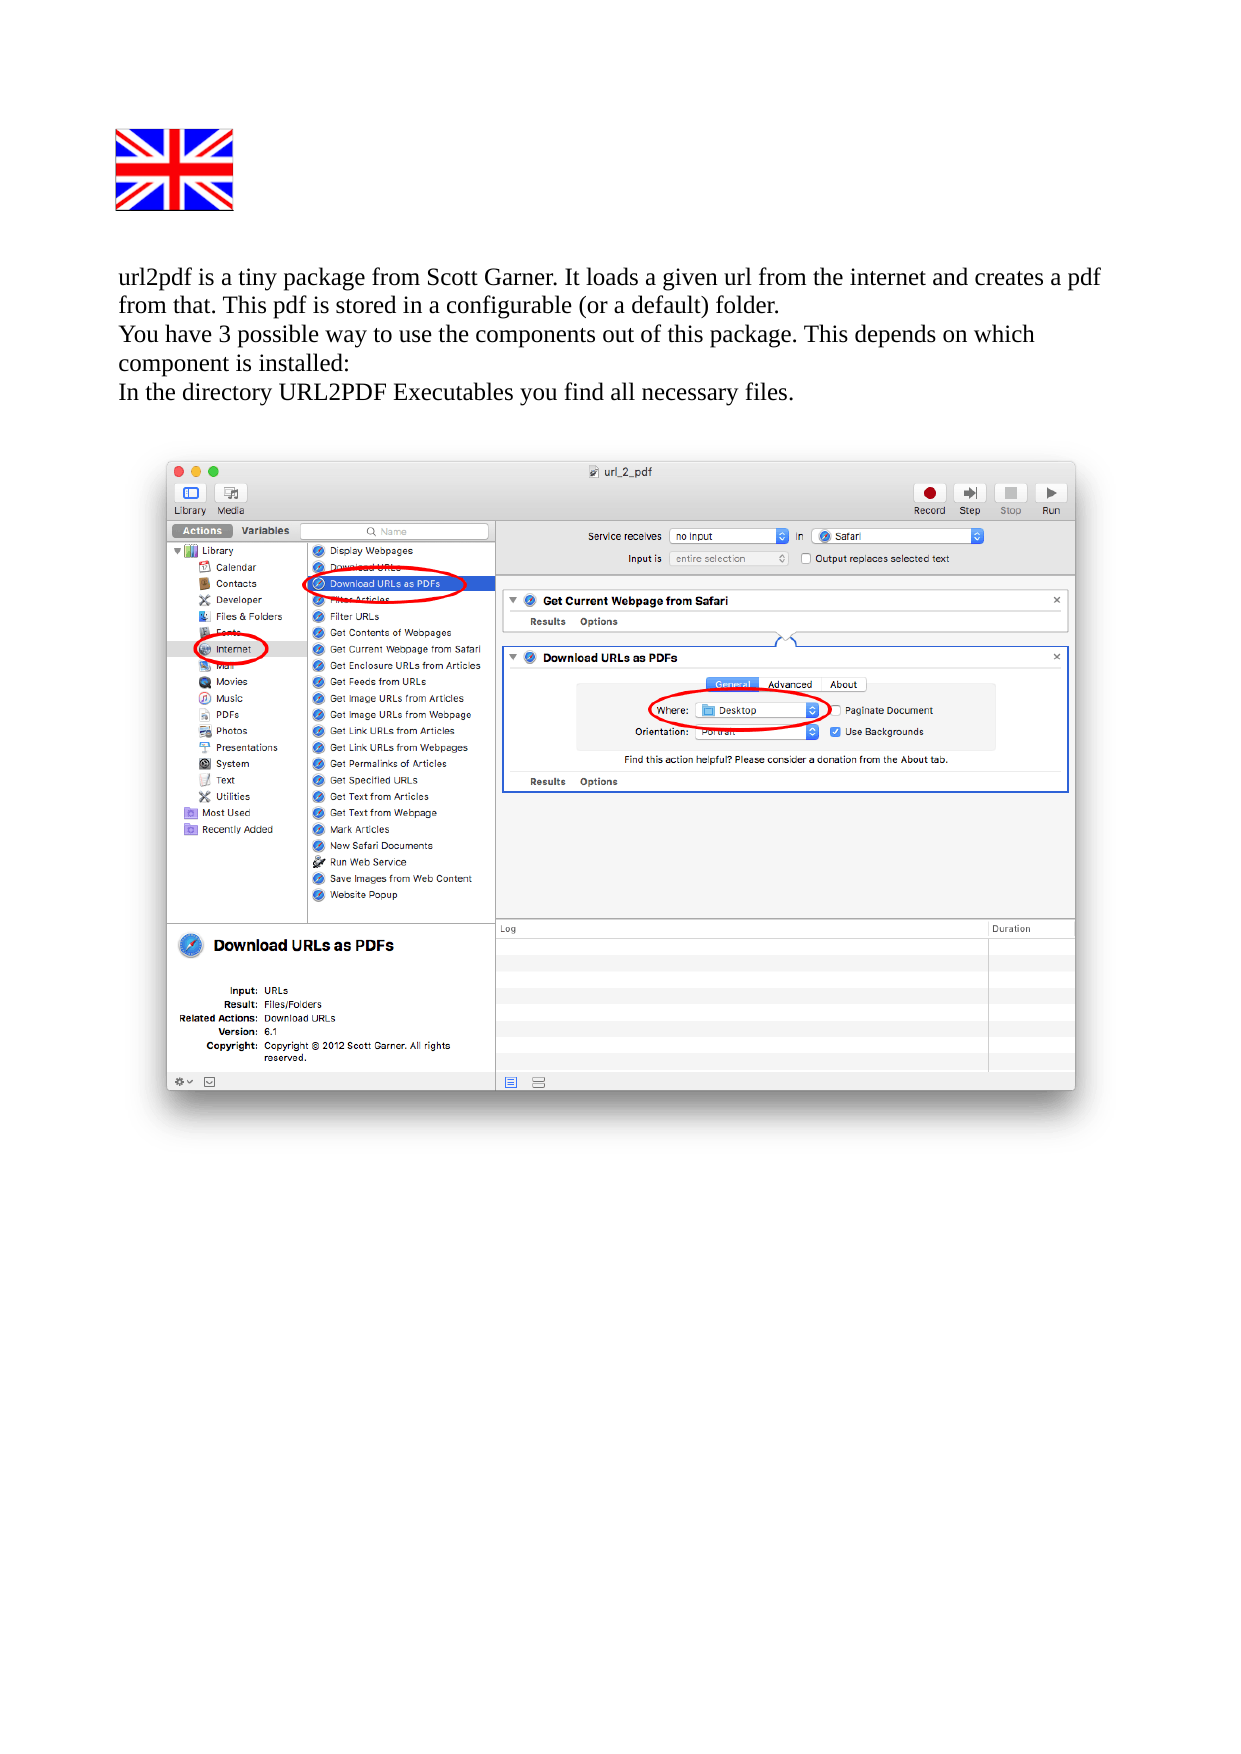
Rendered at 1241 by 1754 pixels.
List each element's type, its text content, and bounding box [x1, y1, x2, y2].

text url2pdf is a tiny package from Scott Garner. It loads a given url from the internet and creates a pdf from that. This pdf is stored in a configurable (or a default) folder. [118, 262, 1122, 319]
picture [118, 434, 1123, 1159]
text In the directory URL2PDF Executables you find all necessary files. [118, 377, 1122, 406]
text You have 3 possible way to use the components out of this package. This depends on which component is installed: [118, 319, 1122, 377]
picture [115, 128, 234, 211]
